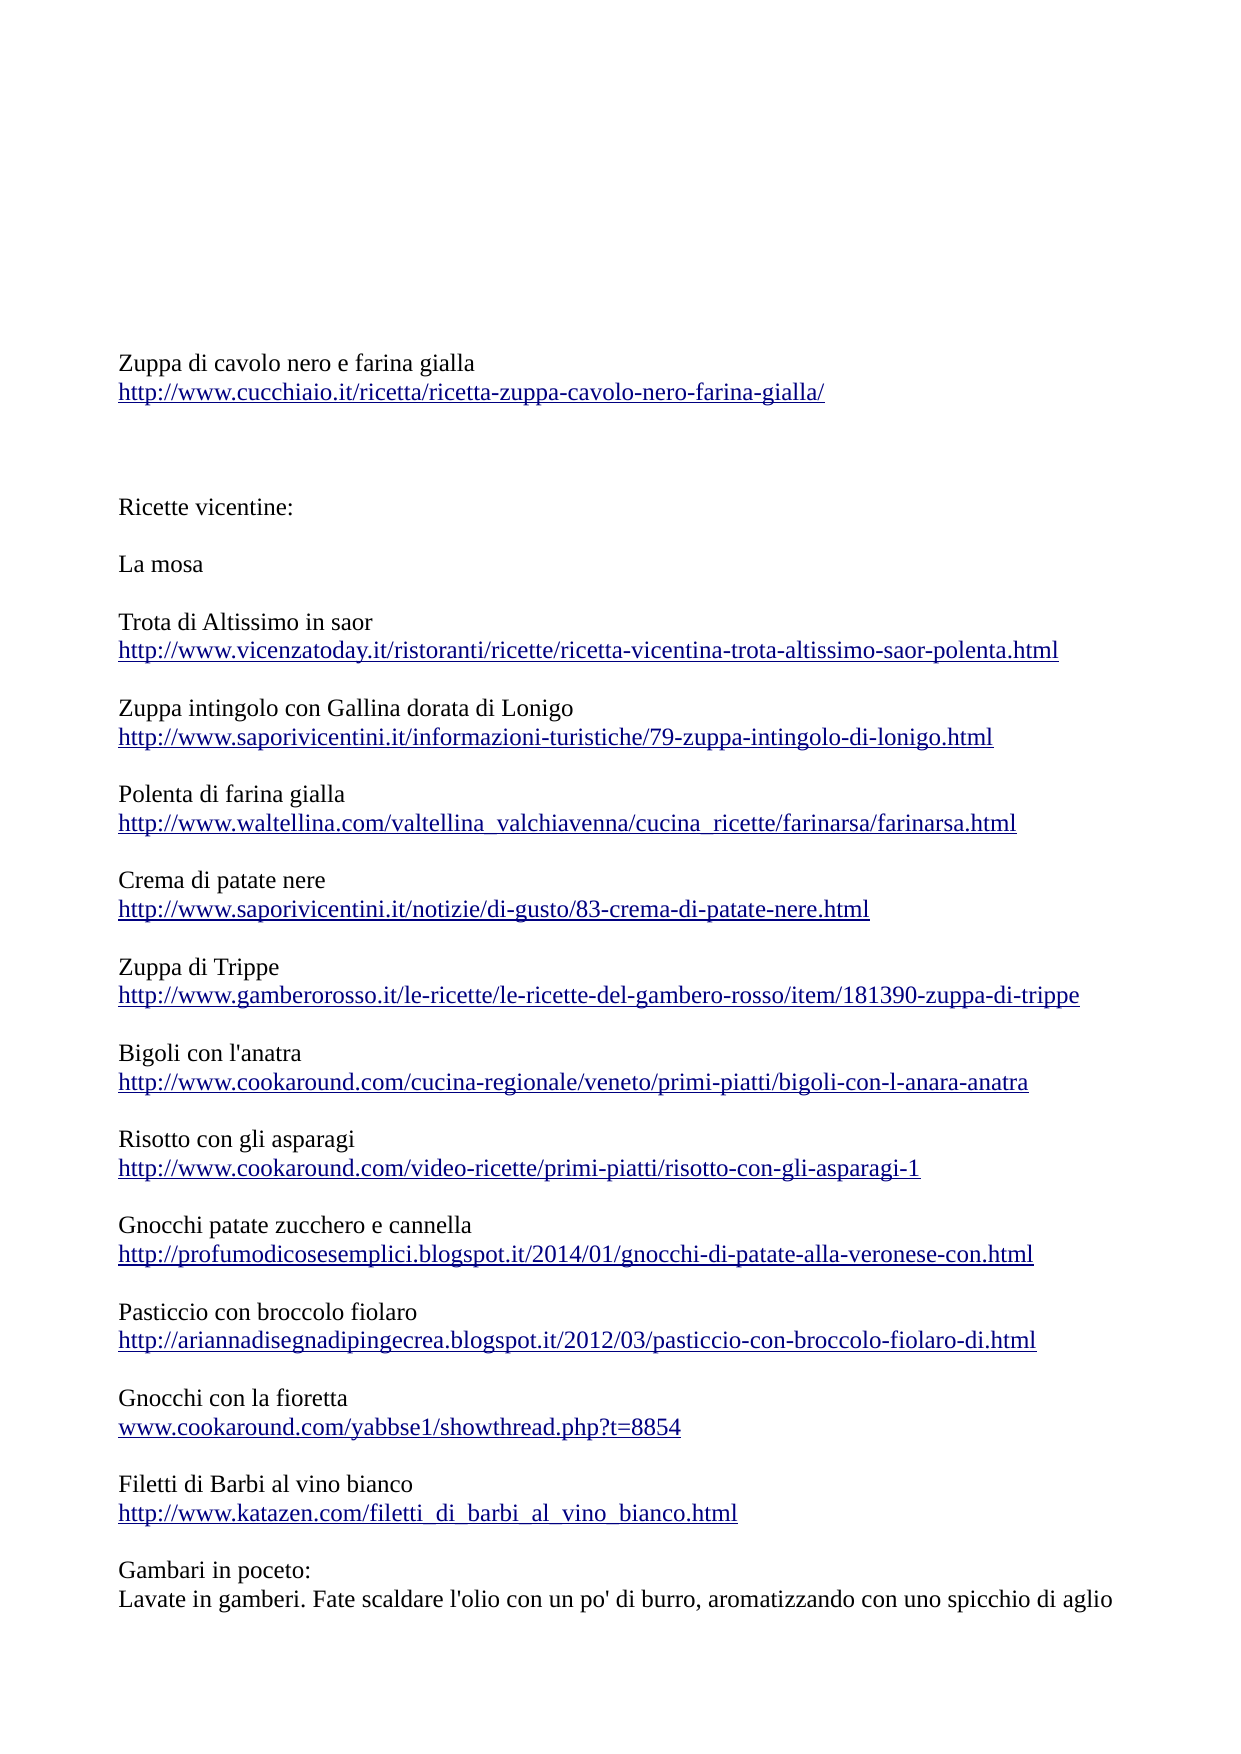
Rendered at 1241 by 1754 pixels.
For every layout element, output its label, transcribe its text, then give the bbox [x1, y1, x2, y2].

text http://www.cookaround.com/cucina-regionale/veneto/primi-piatti/bigoli-con-l-anara-anatra [118, 1067, 1122, 1096]
text http://www.vicenzatoday.it/ristoranti/ricette/ricetta-vicentina-trota-altissimo-saor-polenta.html [118, 636, 1122, 664]
text Gnocchi patate zucchero e cannella [118, 1211, 1122, 1239]
text http://www.katazen.com/filetti_di_barbi_al_vino_bianco.html [118, 1498, 1122, 1527]
text http://www.cucchiaio.it/ricetta/ricetta-zuppa-cavolo-nero-farina-gialla/ [118, 377, 1122, 406]
text Trota di Altissimo in saor [118, 607, 1122, 636]
text Zuppa intingolo con Gallina dorata di Lonigo [118, 693, 1122, 722]
text Lavate in gamberi. Fate scaldare l'olio con un po' di burro, aromatizzando con uno spicchio di aglio [118, 1584, 1122, 1613]
text Gambari in poceto: [118, 1556, 1122, 1584]
text http://www.saporivicentini.it/notizie/di-gusto/83-crema-di-patate-nere.html [118, 894, 1122, 923]
text http://profumodicosesemplici.blogspot.it/2014/01/gnocchi-di-patate-alla-veronese-con.html [118, 1239, 1122, 1268]
text Gnocchi con la fioretta [118, 1383, 1122, 1412]
text Zuppa di cavolo nero e farina gialla [118, 348, 1122, 377]
text http://ariannadisegnadipingecrea.blogspot.it/2012/03/pasticcio-con-broccolo-fiolaro-di.html [118, 1326, 1122, 1354]
text Crema di patate nere [118, 866, 1122, 894]
text http://www.saporivicentini.it/informazioni-turistiche/79-zuppa-intingolo-di-lonigo.html [118, 722, 1122, 751]
text Polenta di farina gialla [118, 779, 1122, 808]
text Ricette vicentine: [118, 492, 1122, 521]
text Bigoli con l'anatra [118, 1038, 1122, 1067]
text www.cookaround.com/yabbse1/showthread.php?t=8854 [118, 1412, 1122, 1441]
text Pasticcio con broccolo fiolaro [118, 1297, 1122, 1326]
text http://www.cookaround.com/video-ricette/primi-piatti/risotto-con-gli-asparagi-1 [118, 1153, 1122, 1182]
text Risotto con gli asparagi [118, 1124, 1122, 1153]
text La mosa [118, 549, 1122, 578]
text Filetti di Barbi al vino bianco [118, 1469, 1122, 1498]
text http://www.waltellina.com/valtellina_valchiavenna/cucina_ricette/farinarsa/farinarsa.html [118, 808, 1122, 837]
text Zuppa di Trippe [118, 952, 1122, 981]
text http://www.gamberorosso.it/le-ricette/le-ricette-del-gambero-rosso/item/181390-zuppa-di-trippe [118, 981, 1122, 1009]
